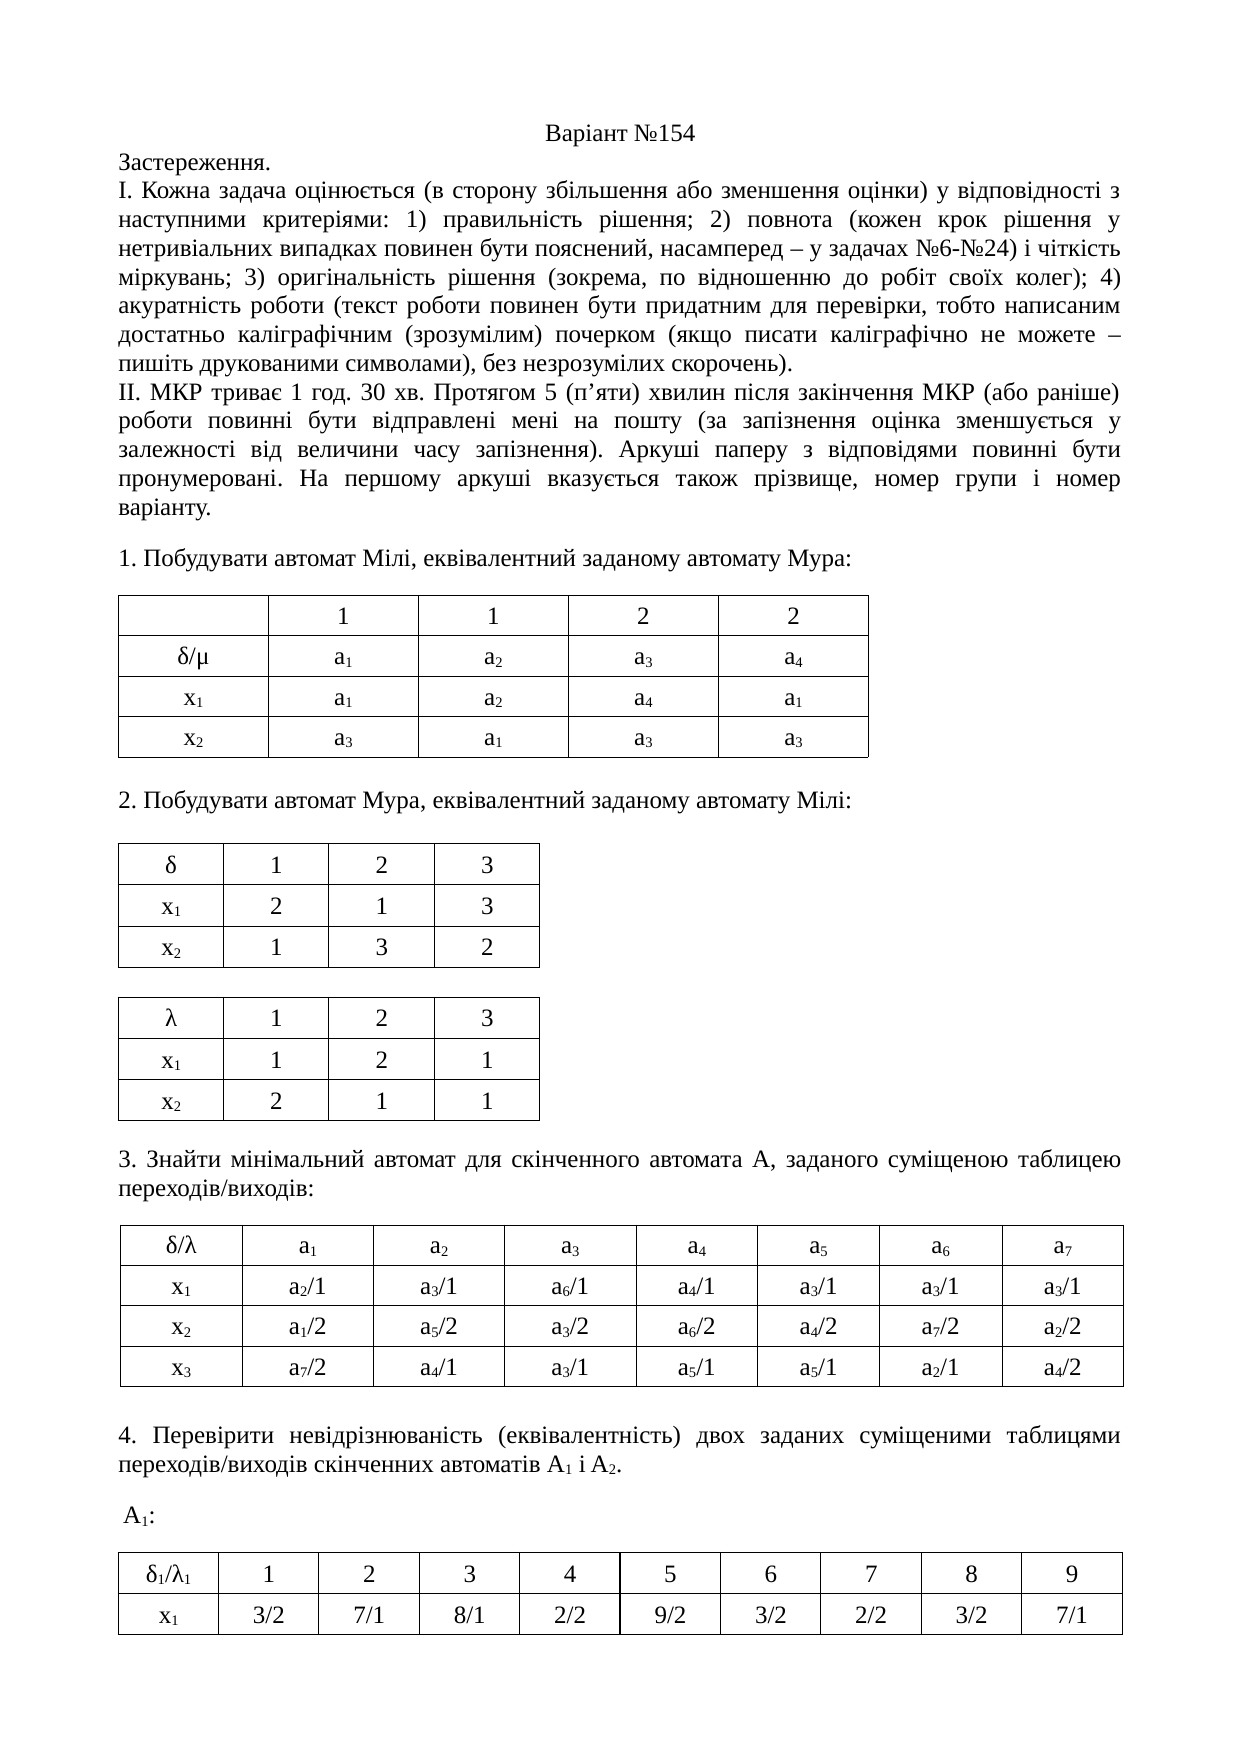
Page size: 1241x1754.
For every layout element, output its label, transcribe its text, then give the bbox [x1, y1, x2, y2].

table_header a6 [880, 1226, 1002, 1265]
table_cell 1 [224, 1039, 328, 1079]
table_header 2 [329, 998, 434, 1038]
table_cell a4 [569, 677, 718, 716]
text Застереження. [277, 147, 1122, 176]
table_cell 2 [435, 927, 539, 967]
table_header 1 [224, 998, 328, 1038]
table_cell a6/2 [637, 1306, 757, 1346]
table_cell δ/μ [119, 636, 268, 676]
table_cell a2 [419, 677, 568, 716]
table_header 1 [219, 1553, 318, 1593]
table_header 2 [719, 596, 868, 635]
table_cell a1 [269, 636, 418, 676]
table_cell 2/2 [821, 1594, 921, 1634]
table_cell 1 [329, 885, 434, 926]
table_cell 3 [435, 885, 539, 926]
table_cell a4/1 [374, 1347, 504, 1386]
table_cell a3 [569, 717, 718, 757]
table_cell a2/2 [1003, 1306, 1123, 1346]
table_cell 1 [224, 927, 328, 967]
table_cell 8/1 [420, 1594, 519, 1634]
table_header [119, 596, 268, 635]
table_cell a3 [269, 717, 418, 757]
table_header 3 [435, 998, 539, 1038]
table_header 8 [922, 1553, 1021, 1593]
table_cell a2/1 [243, 1266, 373, 1305]
table_cell 7/1 [1022, 1594, 1122, 1634]
table_cell a4 [719, 636, 868, 676]
table_cell 3/2 [721, 1594, 820, 1634]
table_cell a7/2 [880, 1306, 1002, 1346]
table_cell a2/1 [880, 1347, 1002, 1386]
table_header 1 [224, 844, 328, 884]
table_header δ [119, 844, 223, 884]
table_header 2 [329, 844, 434, 884]
table_cell х2 [119, 1080, 223, 1120]
table_cell х1 [119, 885, 223, 926]
table_cell a3/1 [374, 1266, 504, 1305]
table_header 3 [435, 844, 539, 884]
table_header 7 [821, 1553, 921, 1593]
table_header a7 [1003, 1226, 1123, 1265]
table_header 2 [319, 1553, 419, 1593]
table_header a5 [758, 1226, 879, 1265]
table_cell 1 [435, 1039, 539, 1079]
table_cell х1 [119, 1039, 223, 1079]
table_header 1 [269, 596, 418, 635]
table_cell a5/1 [758, 1347, 879, 1386]
table_header a2 [374, 1226, 504, 1265]
table_header 1 [419, 596, 568, 635]
text 4. Перевiрити невiдрiзнюванiсть (еквiвалентнiсть) двох заданих сумiщеними таблицями переходiв/виходiв скiнченних автоматiв A1 i A2. [622, 1449, 1122, 1477]
table_cell 2 [329, 1039, 434, 1079]
table_cell 2 [224, 885, 328, 926]
table_cell a3/1 [880, 1266, 1002, 1305]
table_cell х2 [119, 927, 223, 967]
table_header 6 [721, 1553, 820, 1593]
table_header a1 [243, 1226, 373, 1265]
text 2. Побудувати автомат Мура, еквiвалентний заданому автомату Мiлi: [852, 786, 1122, 814]
table_cell a1 [719, 677, 868, 716]
table_cell a5/2 [374, 1306, 504, 1346]
table_header δ/λ [121, 1226, 242, 1265]
table_header a3 [505, 1226, 636, 1265]
table_header 9 [1022, 1553, 1122, 1593]
table_cell a3 [719, 717, 868, 757]
table_cell a3/1 [1003, 1266, 1123, 1305]
table_cell x2 [119, 717, 268, 757]
table_cell a1 [269, 677, 418, 716]
table_cell a4/2 [758, 1306, 879, 1346]
table_cell a6/1 [505, 1266, 636, 1305]
table_cell 3/2 [219, 1594, 318, 1634]
table_cell a3/2 [505, 1306, 636, 1346]
text 1. Побудувати автомат Мілі, еквівалентний заданому автомату Мура: [118, 543, 1122, 572]
table_cell a2 [419, 636, 568, 676]
text ІІ. МКР триває 1 год. 30 хв. Протягом 5 (п’яти) хвилин після закінчення МКР (або раніше) роботи повинні бути відправлені мені на пошту (за запізнення оцінка зменшується у залежності від величини часу запізнення). Аркуші паперу з відповідями повинні бути пронумеровані. На першому аркуші вказується також прізвище, номер групи і номер варіанту. [211, 492, 1122, 521]
table_cell х1 [119, 1594, 218, 1634]
table_cell 1 [435, 1080, 539, 1120]
text A1: [155, 1500, 1122, 1529]
table_header λ [119, 998, 223, 1038]
table_cell a1 [419, 717, 568, 757]
table_cell x1 [121, 1266, 242, 1305]
table_cell a7/2 [243, 1347, 373, 1386]
table_cell a4/1 [637, 1266, 757, 1305]
table_cell a3/1 [505, 1347, 636, 1386]
table_cell 2 [224, 1080, 328, 1120]
table_cell a3/1 [758, 1266, 879, 1305]
table_cell x3 [121, 1347, 242, 1386]
table_header δ1/λ1 [119, 1553, 218, 1593]
table_cell x1 [119, 677, 268, 716]
table_cell 3 [329, 927, 434, 967]
table_cell 7/1 [319, 1594, 419, 1634]
table_cell a4/2 [1003, 1347, 1123, 1386]
table_cell x2 [121, 1306, 242, 1346]
table_cell a5/1 [637, 1347, 757, 1386]
table_cell 1 [329, 1080, 434, 1120]
table_cell a3 [569, 636, 718, 676]
table_header 4 [520, 1553, 619, 1593]
table_cell a1/2 [243, 1306, 373, 1346]
table_cell 3/2 [922, 1594, 1021, 1634]
table_header 3 [420, 1553, 519, 1593]
text 3. Знайти мінімальний автомат для скінченного автомата А, заданого суміщеною таблицею переходів/виходів: [314, 1173, 1122, 1202]
table_header a4 [637, 1226, 757, 1265]
table_header 5 [621, 1553, 720, 1593]
table_header 2 [569, 596, 718, 635]
table_cell 9/2 [621, 1594, 720, 1634]
table_cell 2/2 [520, 1594, 619, 1634]
text Варіант №154 [118, 118, 1122, 147]
